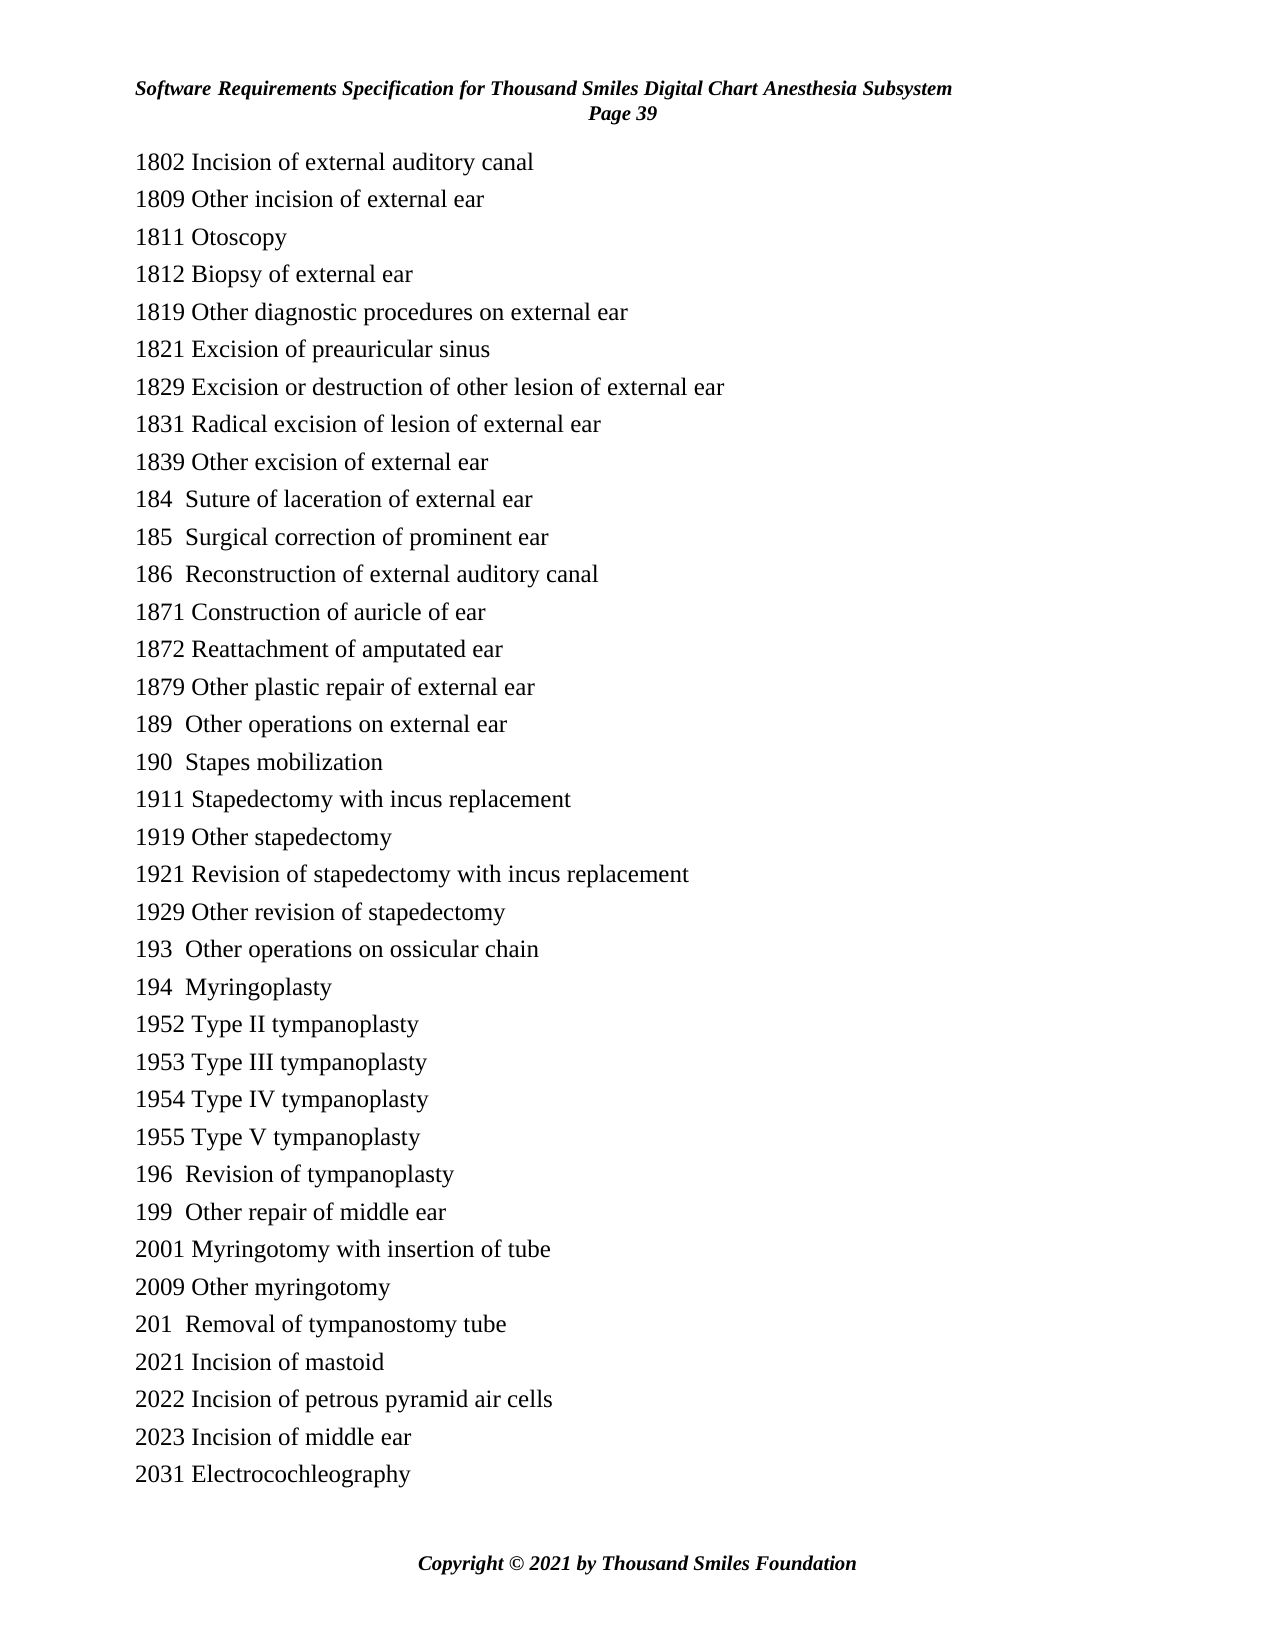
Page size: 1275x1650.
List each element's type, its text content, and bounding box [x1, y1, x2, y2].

text 199 Other repair of middle ear [135, 1200, 1140, 1225]
text 1919 Other stapedectomy [135, 825, 1140, 850]
text 189 Other operations on external ear [135, 712, 1140, 737]
text 2023 Incision of middle ear [135, 1425, 1140, 1450]
text 1955 Type V tympanoplasty [135, 1125, 1140, 1150]
text 2009 Other myringotomy [135, 1275, 1140, 1300]
text 1929 Other revision of stapedectomy [135, 900, 1140, 925]
text 184 Suture of laceration of external ear [135, 487, 1140, 512]
text 1871 Construction of auricle of ear [135, 600, 1140, 625]
text 2031 Electrocochleography [135, 1462, 1140, 1487]
text 196 Revision of tympanoplasty [135, 1162, 1140, 1187]
text 1819 Other diagnostic procedures on external ear [135, 300, 1140, 325]
text 1954 Type IV tympanoplasty [135, 1087, 1140, 1112]
text 2022 Incision of petrous pyramid air cells [135, 1387, 1140, 1412]
text 194 Myringoplasty [135, 975, 1140, 1000]
text 1821 Excision of preauricular sinus [135, 337, 1140, 362]
text 1831 Radical excision of lesion of external ear [135, 412, 1140, 437]
text 1952 Type II tympanoplasty [135, 1012, 1140, 1037]
text 1802 Incision of external auditory canal [135, 150, 1140, 175]
text 1921 Revision of stapedectomy with incus replacement [135, 862, 1140, 887]
text 1872 Reattachment of amputated ear [135, 637, 1140, 662]
text 193 Other operations on ossicular chain [135, 937, 1140, 962]
text 2021 Incision of mastoid [135, 1350, 1140, 1375]
text 1953 Type III tympanoplasty [135, 1050, 1140, 1075]
text 1829 Excision or destruction of other lesion of external ear [135, 375, 1140, 400]
text 201 Removal of tympanostomy tube [135, 1312, 1140, 1337]
text 186 Reconstruction of external auditory canal [135, 562, 1140, 587]
text 2001 Myringotomy with insertion of tube [135, 1237, 1140, 1262]
text 185 Surgical correction of prominent ear [135, 525, 1140, 550]
text 1812 Biopsy of external ear [135, 262, 1140, 287]
text 1809 Other incision of external ear [135, 187, 1140, 212]
text 190 Stapes mobilization [135, 750, 1140, 775]
text 1879 Other plastic repair of external ear [135, 675, 1140, 700]
text 1811 Otoscopy [135, 225, 1140, 250]
text 1839 Other excision of external ear [135, 450, 1140, 475]
text 1911 Stapedectomy with incus replacement [135, 787, 1140, 812]
